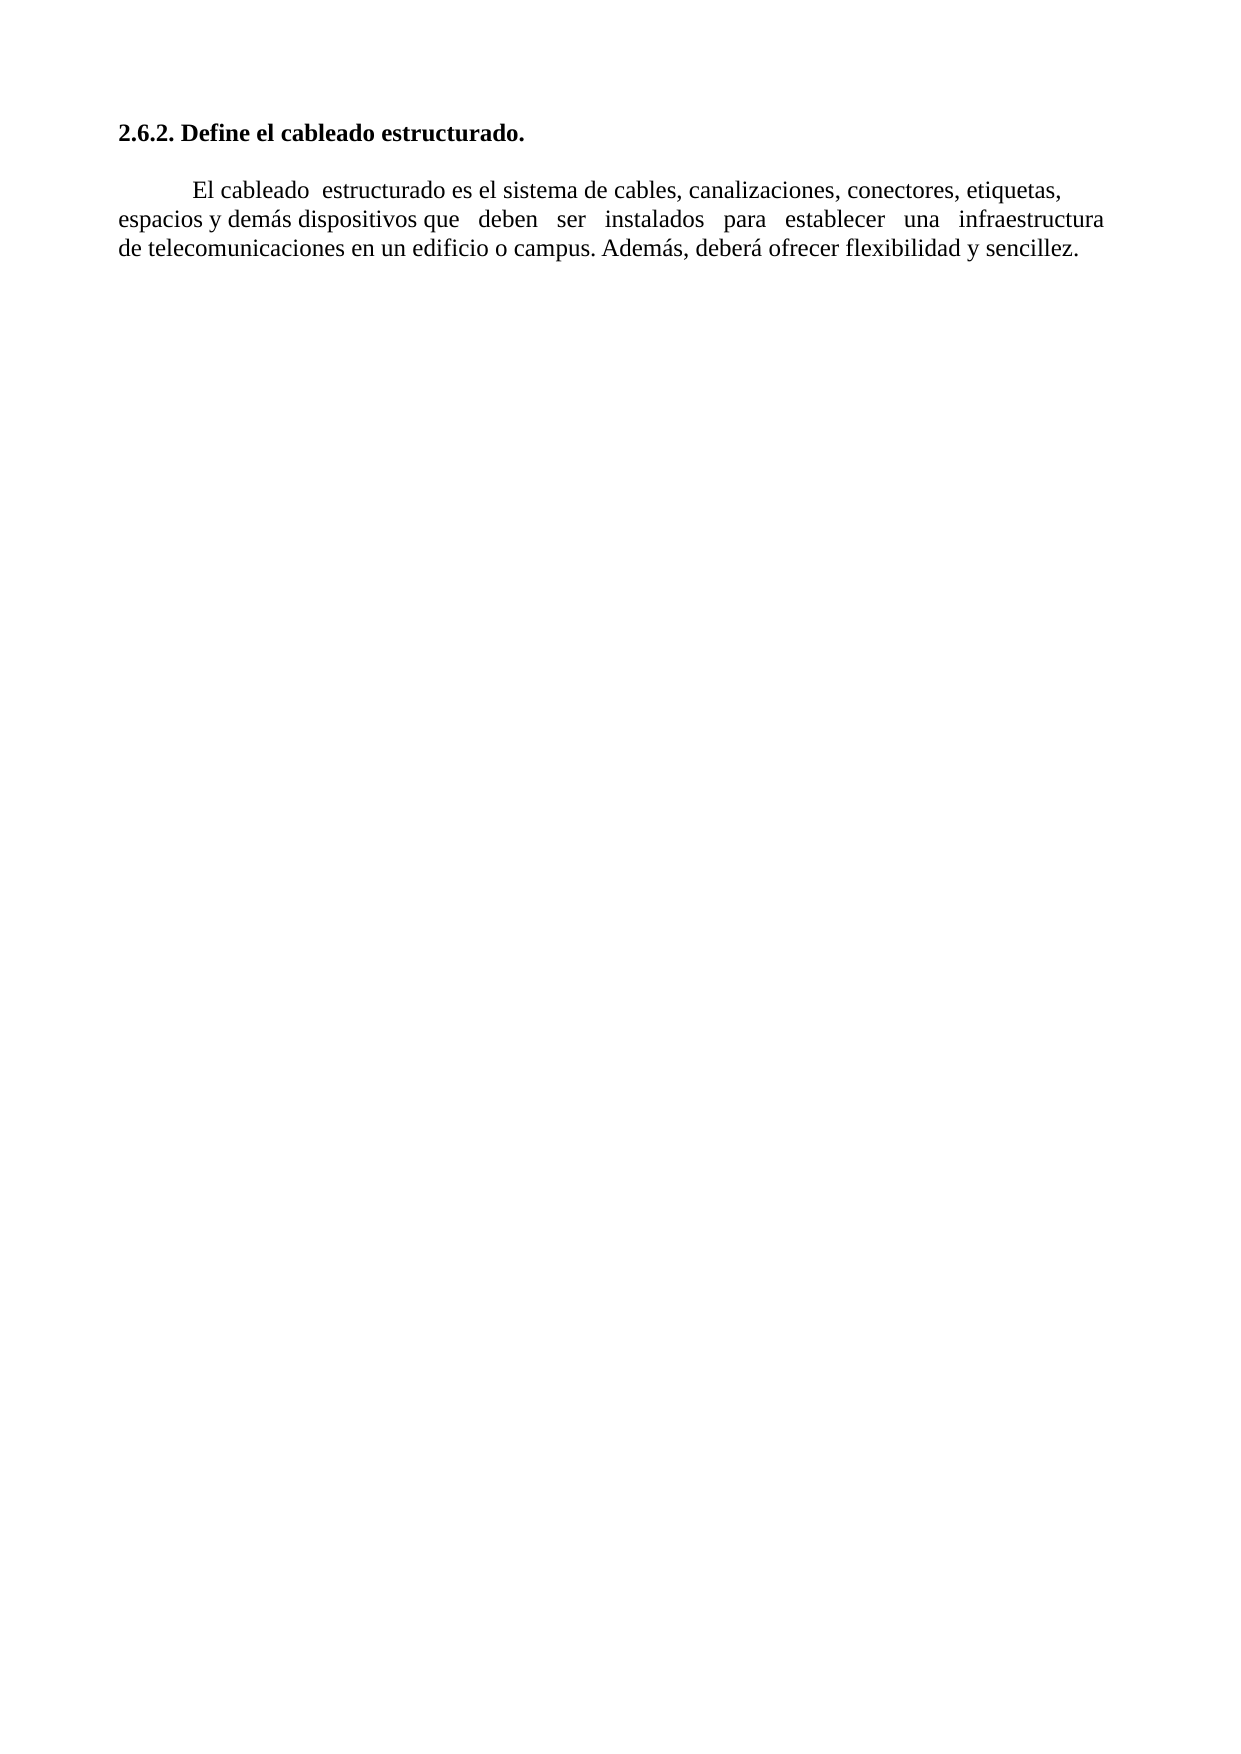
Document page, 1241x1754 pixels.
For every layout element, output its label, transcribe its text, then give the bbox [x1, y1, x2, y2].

text El cableado estructurado es el sistema de cables, canalizaciones, conectores, etiquetas, espacios y demás dispositivos que deben ser instalados para establecer una infraestructura de telecomunicaciones en un edificio o campus. Además, deberá ofrecer flexibilidad y sencillez. [118, 176, 1122, 262]
text 2.6.2. Define el cableado estructurado. [118, 118, 1122, 147]
